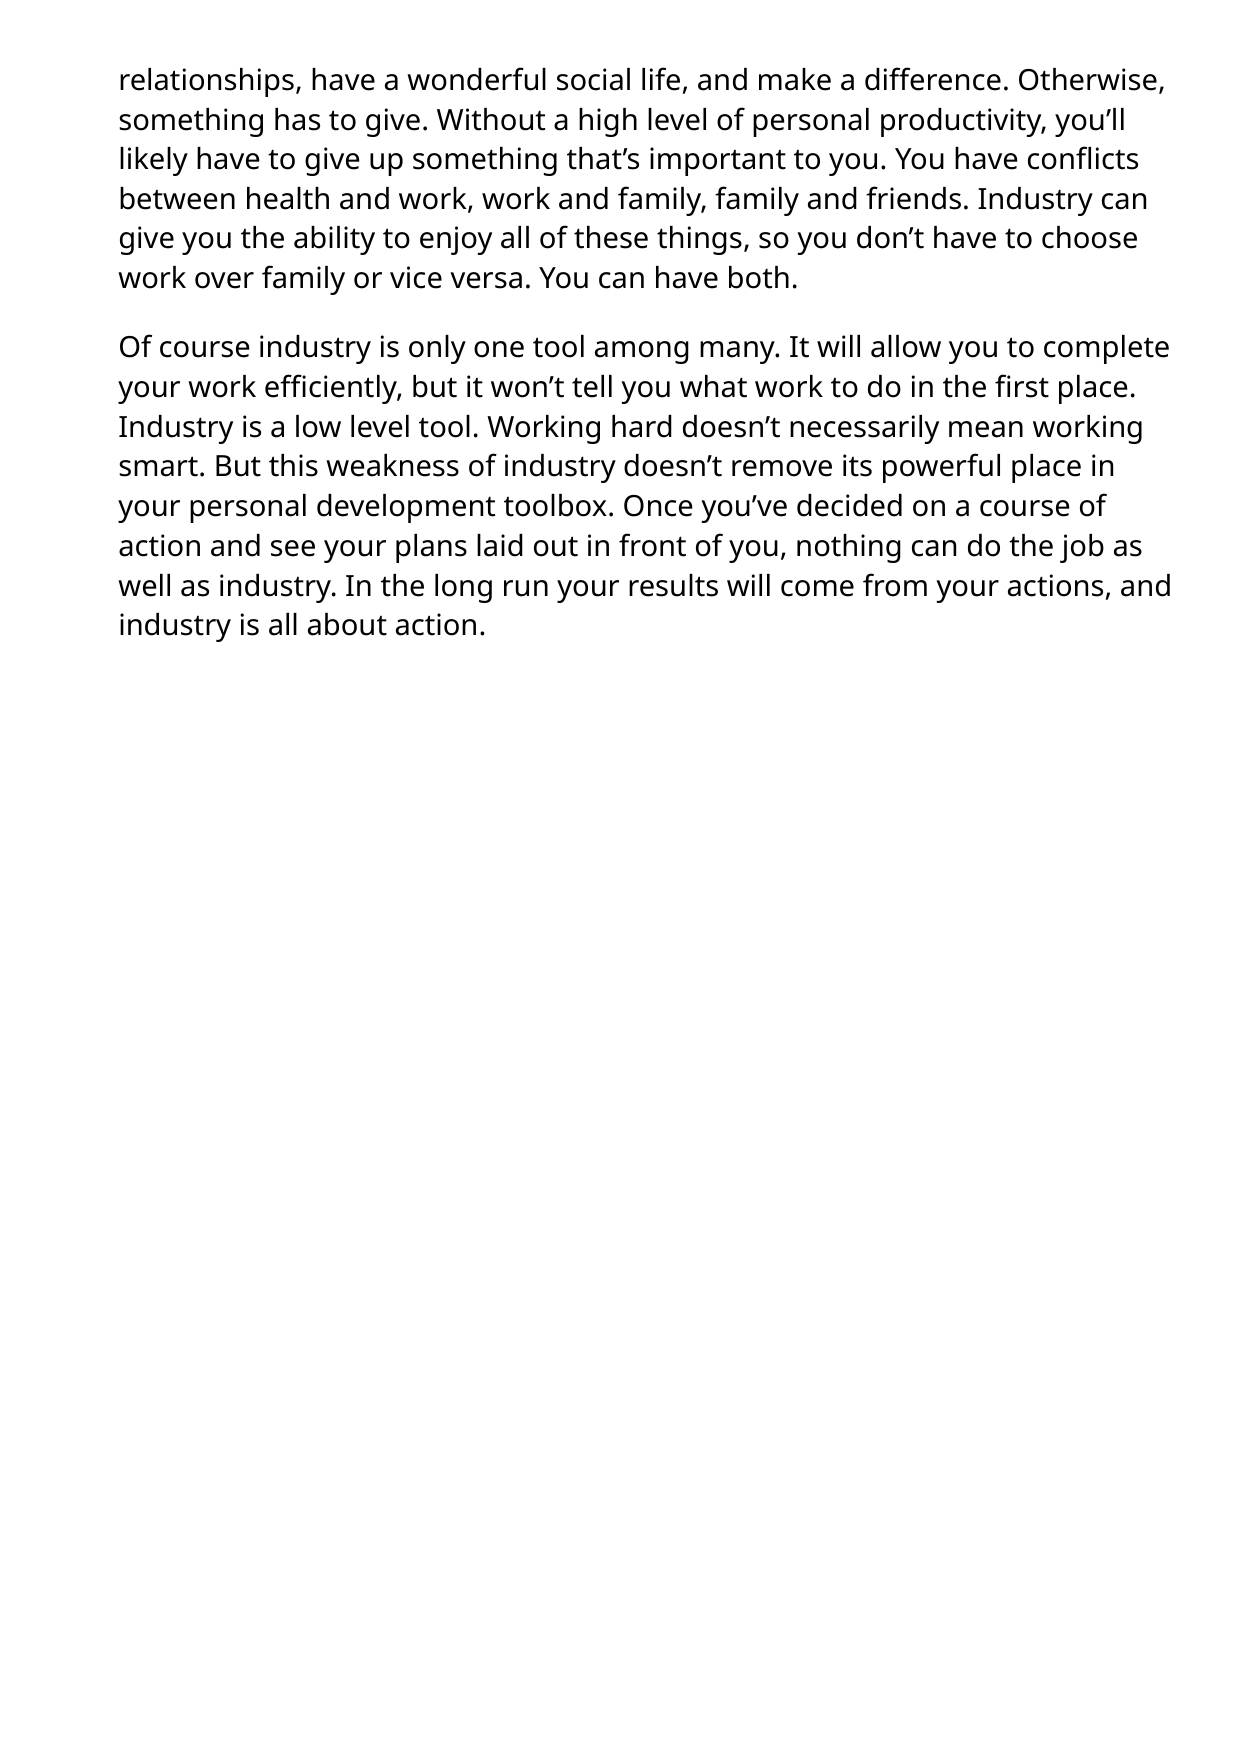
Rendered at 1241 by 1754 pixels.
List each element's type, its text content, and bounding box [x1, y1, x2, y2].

text relationships, have a wonderful social life, and make a difference. Otherwise, something has to give. Without a high level of personal productivity, you’ll likely have to give up something that’s important to you. You have conflicts between health and work, work and family, family and friends. Industry can give you the ability to enjoy all of these things, so you don’t have to choose work over family or vice versa. You can have both. [118, 59, 1181, 297]
text Of course industry is only one tool among many. It will allow you to complete your work efficiently, but it won’t tell you what work to do in the first place. Industry is a low level tool. Working hard doesn’t necessarily mean working smart. But this weakness of industry doesn’t remove its powerful place in your personal development toolbox. Once you’ve decided on a course of action and see your plans laid out in front of you, nothing can do the job as well as industry. In the long run your results will come from your actions, and industry is all about action. [118, 327, 1181, 644]
